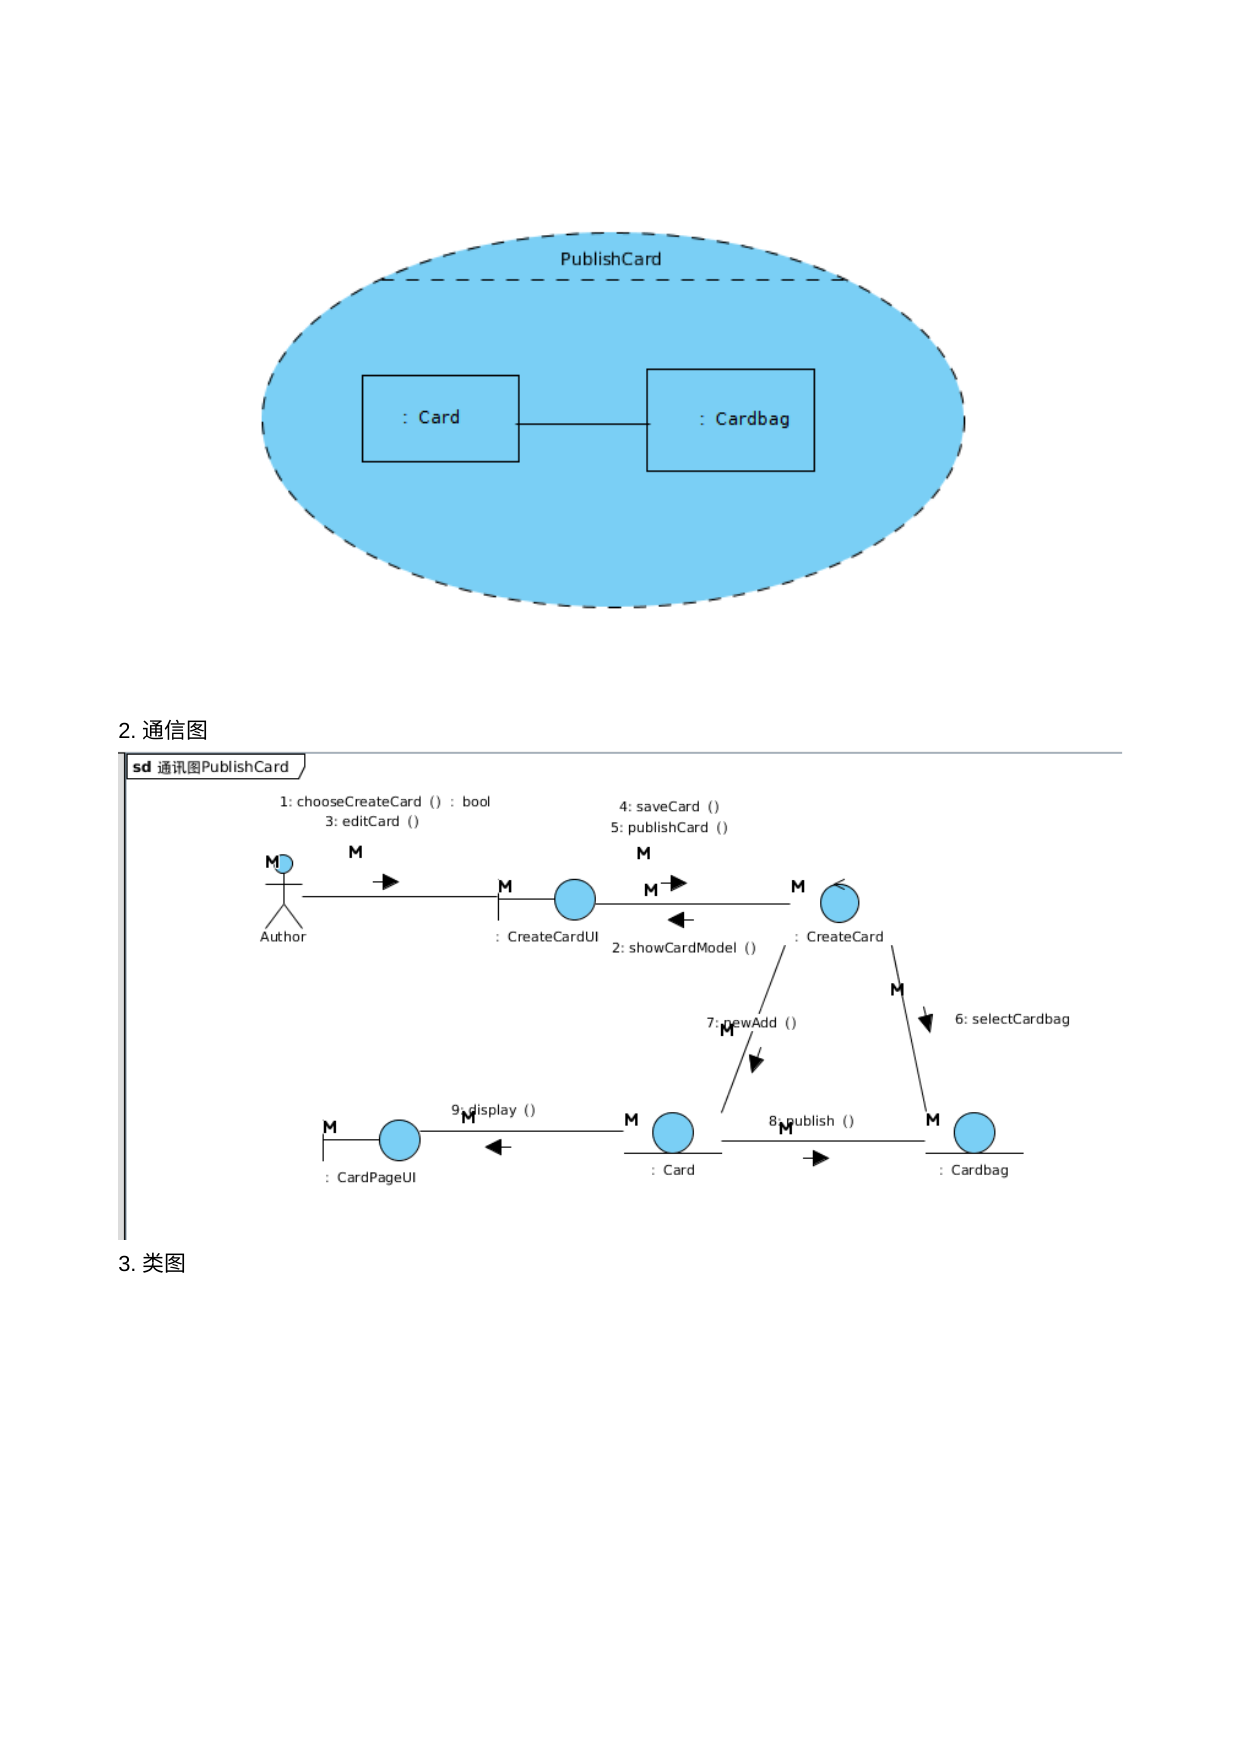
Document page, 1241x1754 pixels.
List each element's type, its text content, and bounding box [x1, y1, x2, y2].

picture [118, 751, 1123, 1240]
subtitle 类图 [118, 1240, 1122, 1277]
picture [151, 187, 1089, 654]
subtitle 通信图 [118, 713, 1122, 745]
